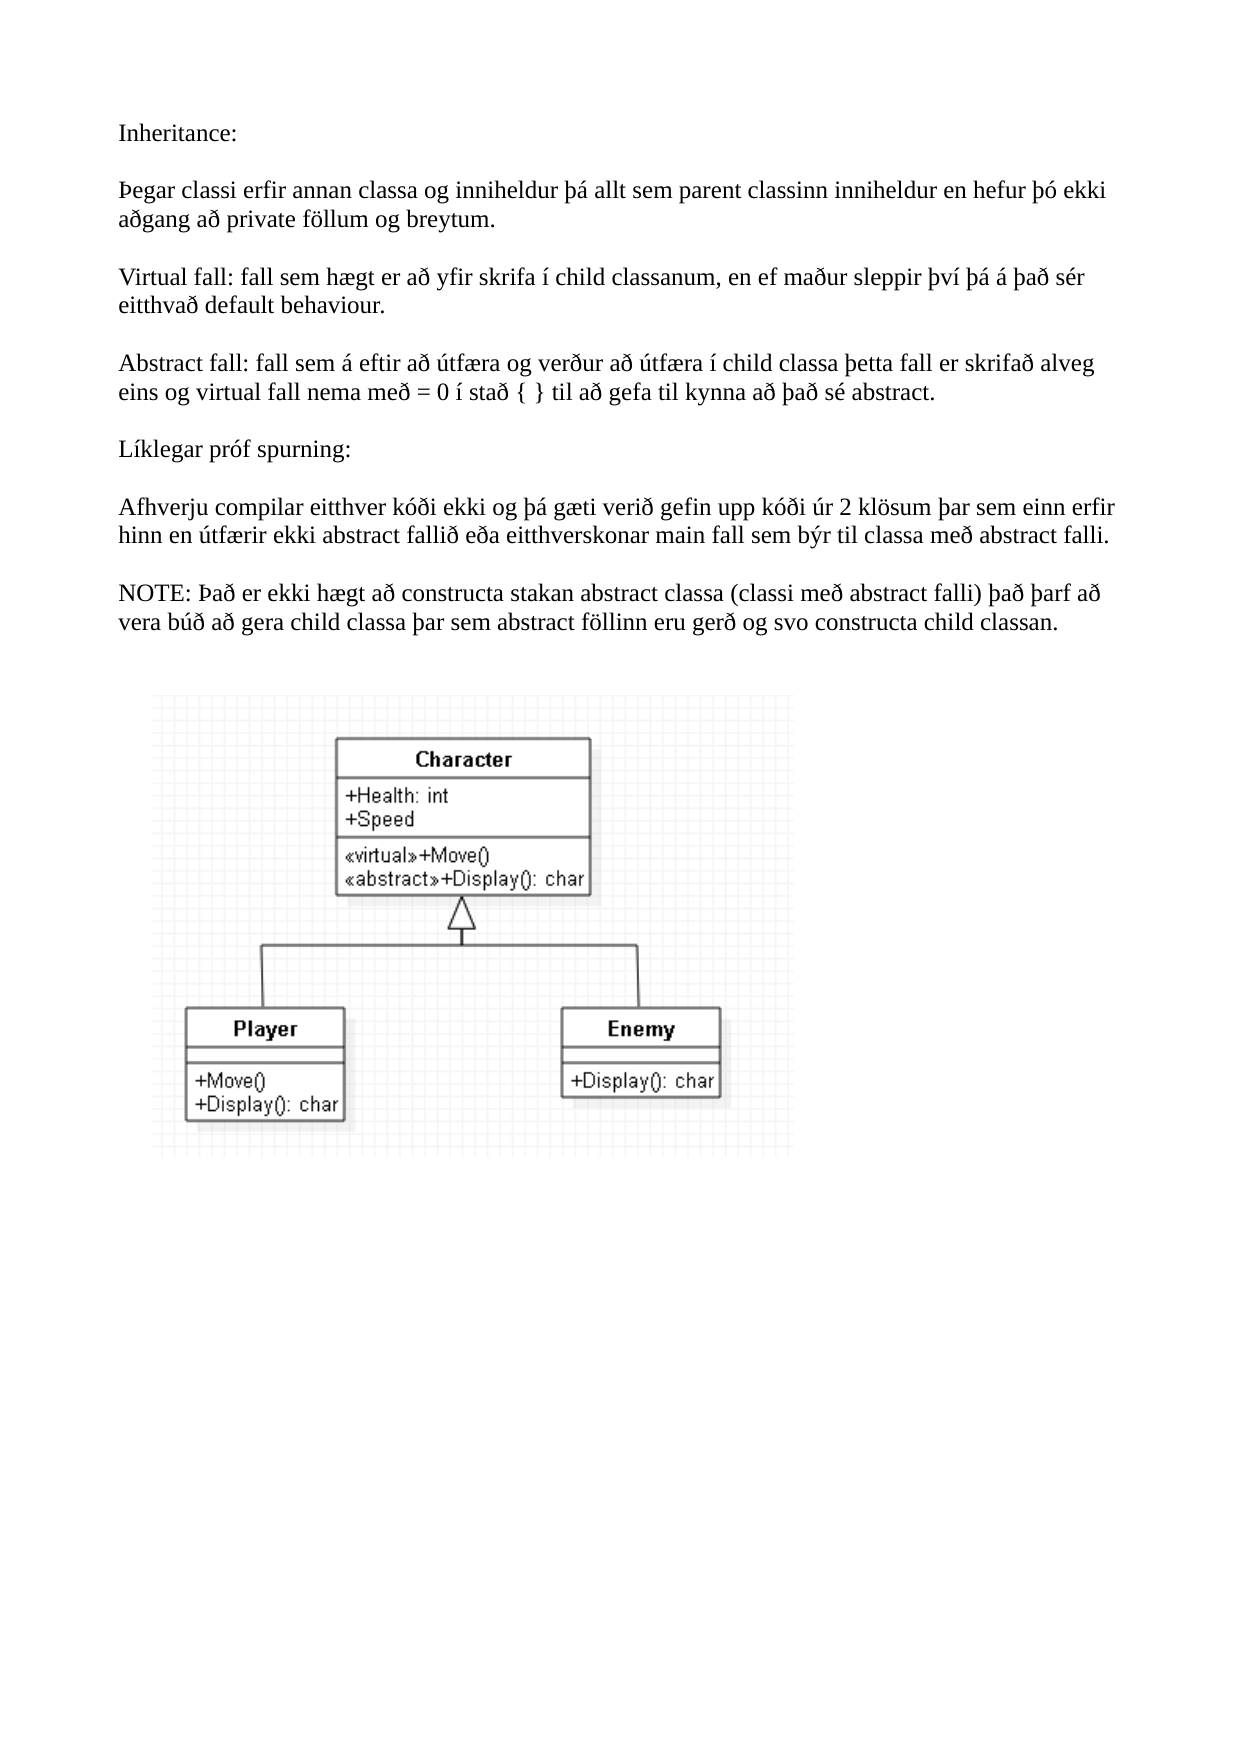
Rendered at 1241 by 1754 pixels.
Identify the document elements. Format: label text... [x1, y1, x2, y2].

text Abstract fall: fall sem á eftir að útfæra og verður að útfæra í child classa þetta fall er skrifað alveg eins og virtual fall nema með = 0 í stað { } til að gefa til kynna að það sé abstract. [118, 348, 1122, 406]
text Inheritance: [118, 118, 1122, 147]
text Þegar classi erfir annan classa og inniheldur þá allt sem parent classinn inniheldur en hefur þó ekki aðgang að private föllum og breytum. [118, 176, 1122, 233]
picture [152, 695, 794, 1157]
text Afhverju compilar eitthver kóði ekki og þá gæti verið gefin upp kóði úr 2 klösum þar sem einn erfir hinn en útfærir ekki abstract fallið eða eitthverskonar main fall sem býr til classa með abstract falli. [118, 492, 1122, 549]
text NOTE: Það er ekki hægt að constructa stakan abstract classa (classi með abstract falli) það þarf að vera búð að gera child classa þar sem abstract föllinn eru gerð og svo constructa child classan. [118, 578, 1122, 636]
text Líklegar próf spurning: [118, 434, 1122, 463]
text Virtual fall: fall sem hægt er að yfir skrifa í child classanum, en ef maður sleppir því þá á það sér eitthvað default behaviour. [118, 262, 1122, 319]
